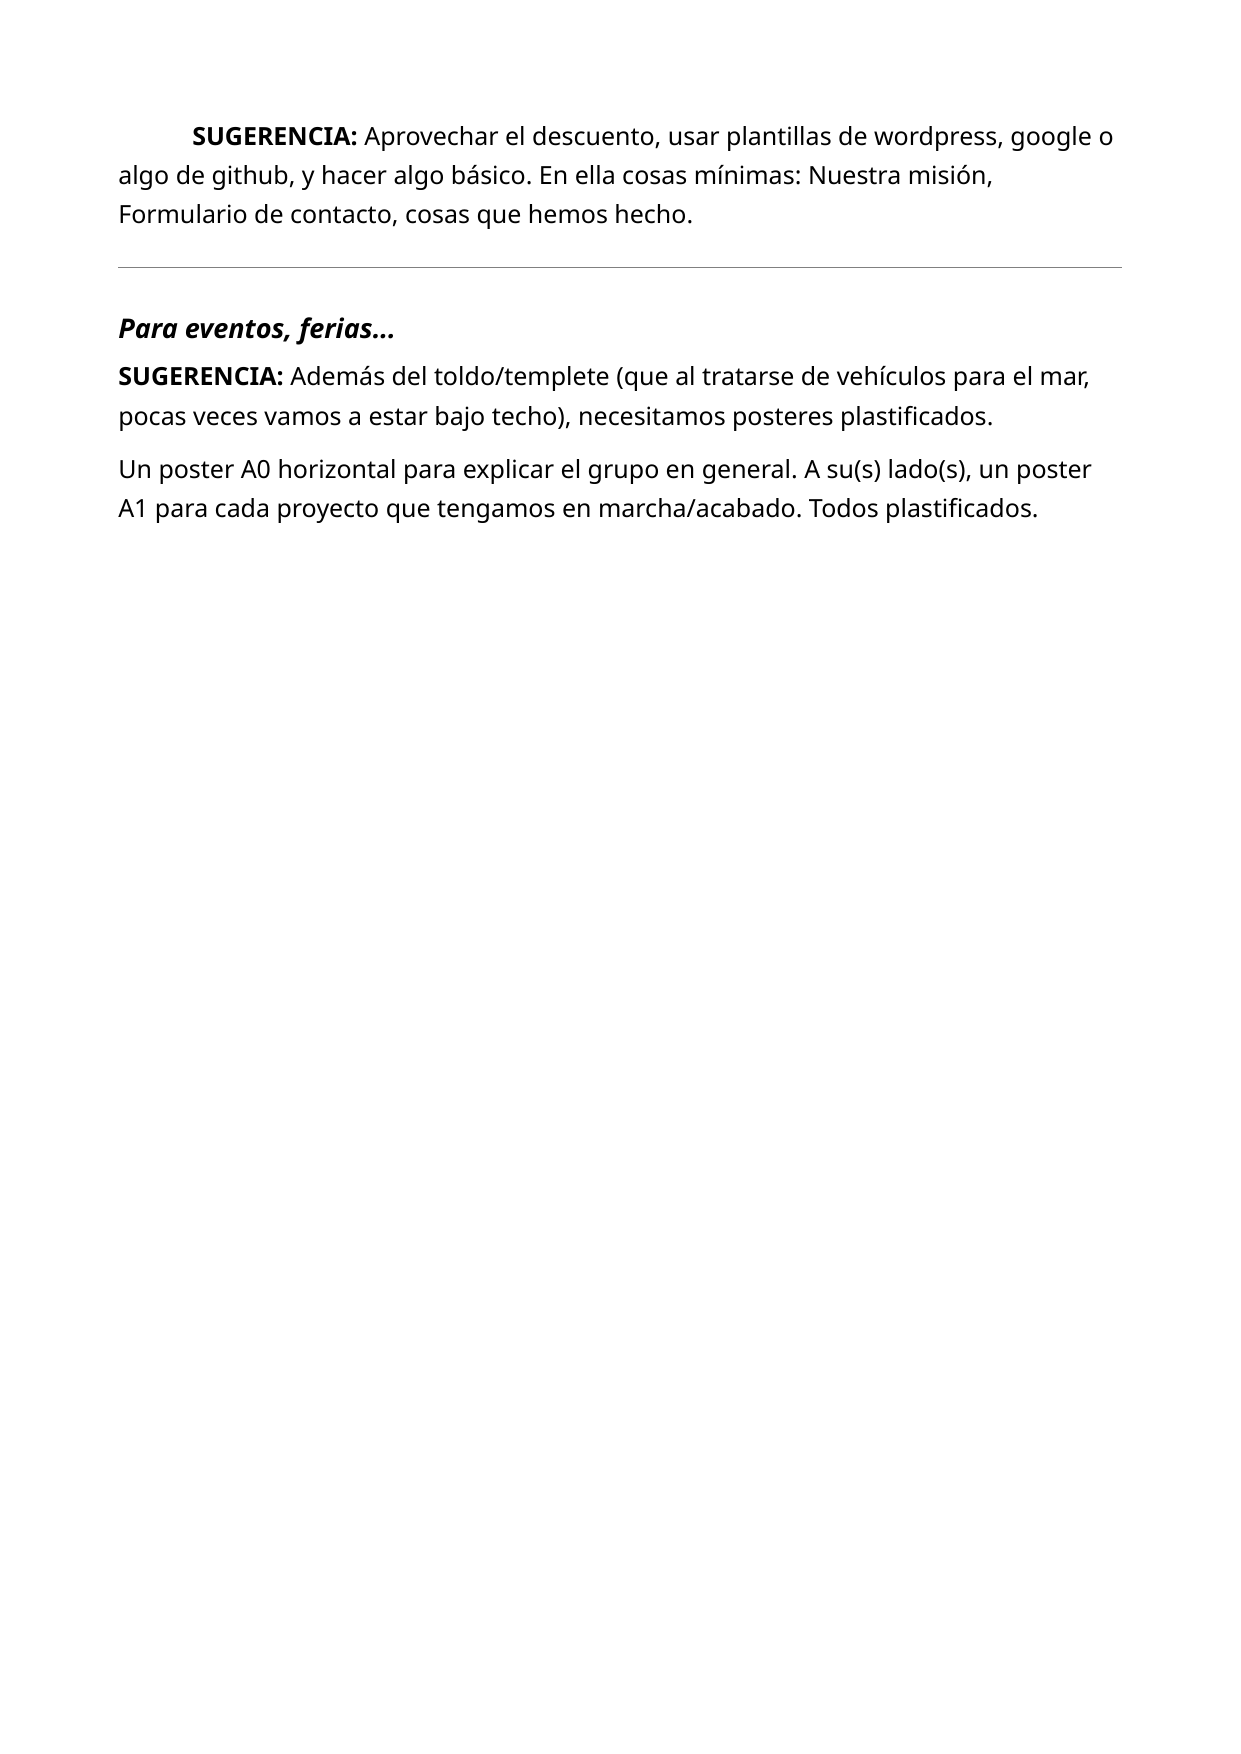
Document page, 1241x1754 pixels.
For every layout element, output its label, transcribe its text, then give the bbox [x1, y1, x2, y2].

subtitle Para eventos, ferias... [118, 309, 1122, 346]
text Un poster A0 horizontal para explicar el grupo en general. A su(s) lado(s), un poster A1 para cada proyecto que tengamos en marcha/acabado. Todos plastificados. [118, 452, 1122, 525]
text SUGERENCIA: Aprovechar el descuento, usar plantillas de wordpress, google o algo de github, y hacer algo básico. En ella cosas mínimas: Nuestra misión, Formulario de contacto, cosas que hemos hecho. [118, 118, 1122, 231]
text SUGERENCIA: Además del toldo/templete (que al tratarse de vehículos para el mar, pocas veces vamos a estar bajo techo), necesitamos posteres plastificados. [118, 359, 1122, 432]
